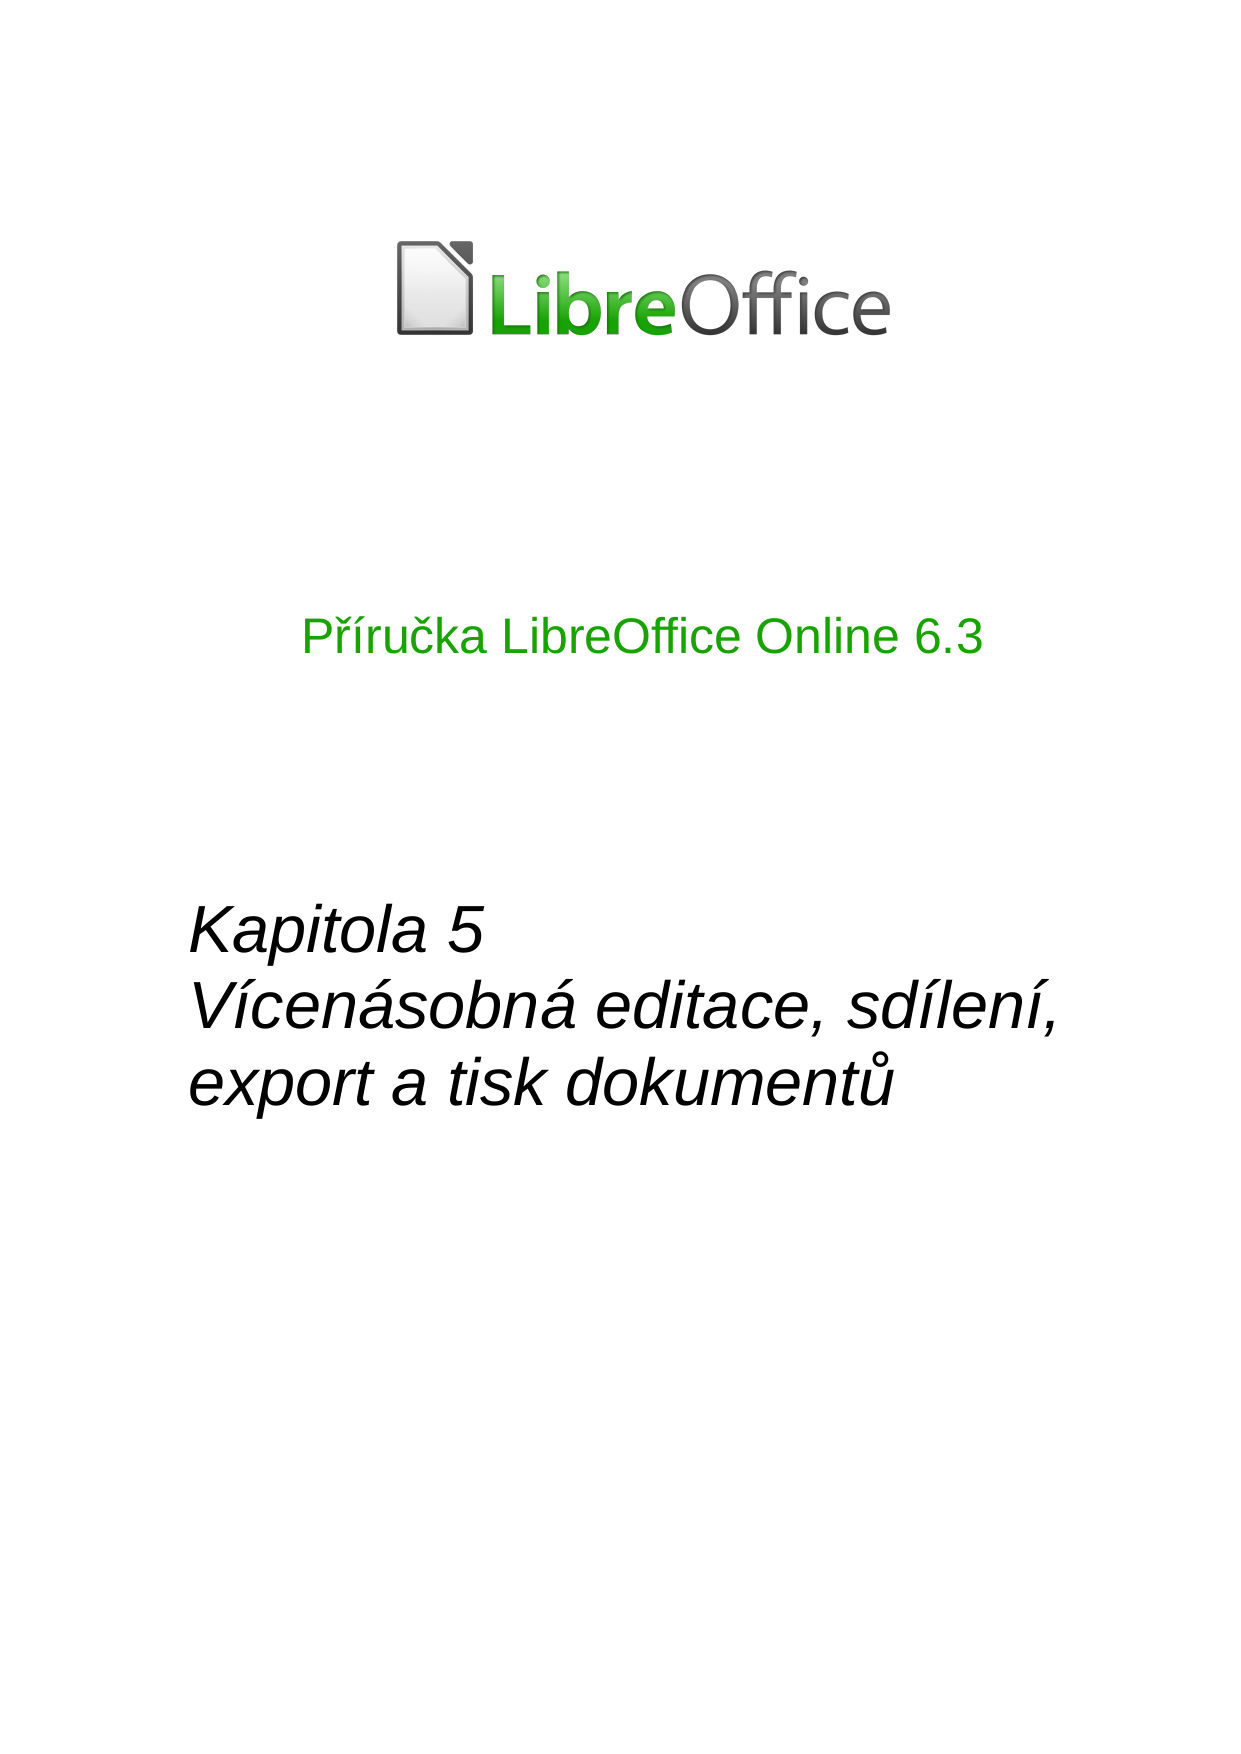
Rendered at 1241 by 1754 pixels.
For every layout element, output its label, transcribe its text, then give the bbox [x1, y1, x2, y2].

picture [392, 236, 893, 342]
title Kapitola 5 Vícenásobná editace, sdílení, export a tisk dokumentů [188, 889, 1098, 1119]
text Příručka LibreOffice Online 6.3 [188, 607, 1098, 664]
